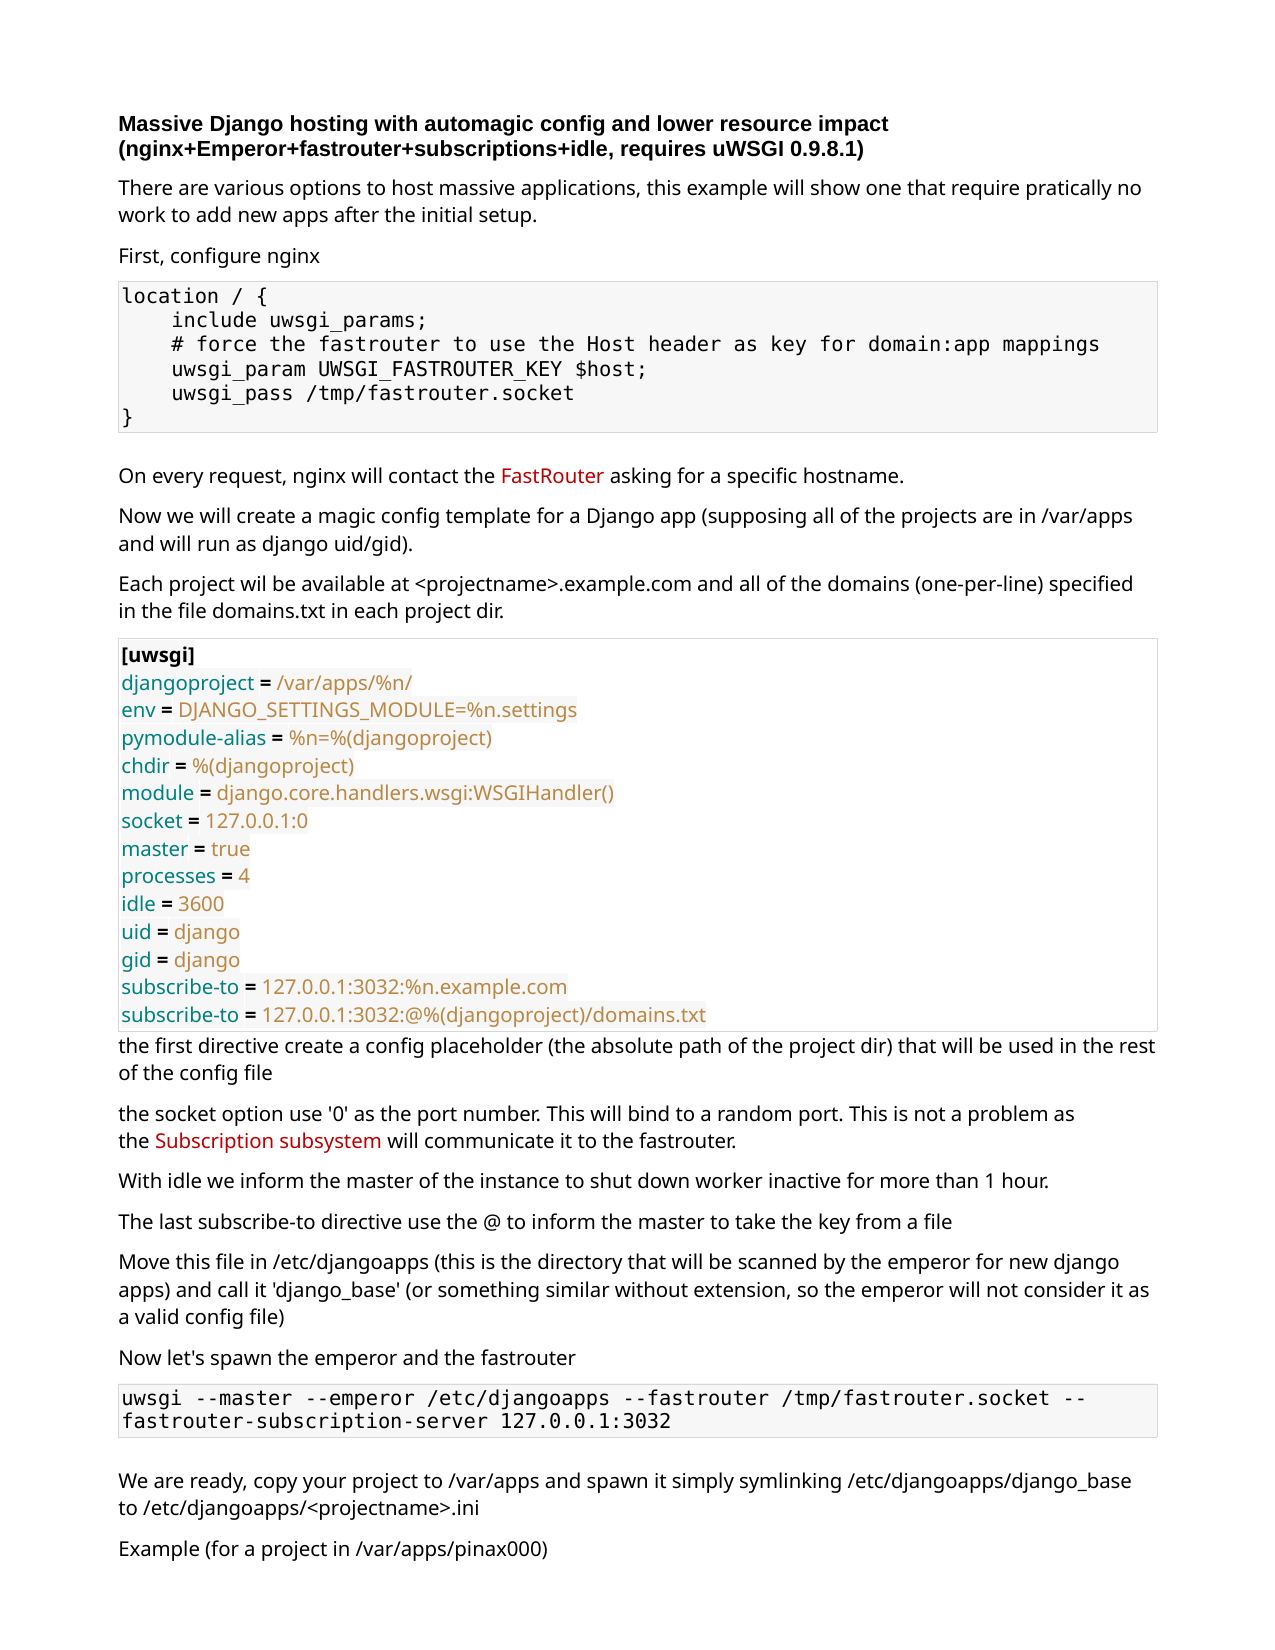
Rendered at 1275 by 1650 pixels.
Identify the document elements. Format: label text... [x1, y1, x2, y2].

text The last subscribe-to directive use the @ to inform the master to take the key from a file [118, 1207, 1157, 1235]
text the first directive create a config placeholder (the absolute path of the project dir) that will be used in the rest of the config file [118, 1032, 1157, 1087]
text idle = 3600 [119, 887, 1157, 914]
subtitle Massive Django hosting with automagic config and lower resource impact (nginx+Emperor+fastrouter+subscriptions+idle, requires uWSGI 0.9.8.1) [118, 110, 1157, 161]
text We are ready, copy your project to /var/apps and spawn it simply symlinking /etc/djangoapps/django_base to /etc/djangoapps/<projectname>.ini [118, 1466, 1157, 1522]
text } [119, 402, 1157, 432]
text Example (for a project in /var/apps/pinax000) [118, 1534, 1157, 1562]
text env = DJANGO_SETTINGS_MODULE=%n.settings [119, 693, 1157, 721]
text master = true [119, 831, 1157, 859]
text # force the fastrouter to use the Host header as key for domain:app mappings [119, 329, 1157, 354]
text There are various options to host massive applications, this example will show one that require pratically no work to add new apps after the initial setup. [118, 173, 1157, 229]
text uwsgi_pass /tmp/fastrouter.socket [119, 378, 1157, 402]
text subscribe-to = 127.0.0.1:3032:%n.example.com [119, 970, 1157, 998]
text include uwsgi_params; [119, 305, 1157, 329]
text First, configure nginx [118, 241, 1157, 269]
text uwsgi --master --emperor /etc/djangoapps --fastrouter /tmp/fastrouter.socket --fastrouter-subscription-server 127.0.0.1:3032 [119, 1385, 1157, 1437]
text pymodule-alias = %n=%(djangoproject) [119, 721, 1157, 748]
text uwsgi_param UWSGI_FASTROUTER_KEY $host; [119, 354, 1157, 378]
text Move this file in /etc/djangoapps (this is the directory that will be scanned by the emperor for new django apps) and call it 'django_base' (or something similar without extension, so the emperor will not consider it as a valid config file) [118, 1248, 1157, 1331]
text subscribe-to = 127.0.0.1:3032:@%(djangoproject)/domains.txt [119, 998, 1157, 1031]
text uid = django [119, 914, 1157, 942]
text module = django.core.handlers.wsgi:WSGIHandler() [119, 776, 1157, 804]
text Each project wil be available at <projectname>.example.com and all of the domains (one-per-line) specified in the file domains.txt in each project dir. [118, 569, 1157, 625]
text On every request, nginx will contact the FastRouter asking for a specific hostname. [118, 461, 1157, 489]
text the socket option use '0' as the port number. This will bind to a random port. This is not a problem as the Subscription subsystem will communicate it to the fastrouter. [118, 1099, 1157, 1155]
text gid = django [119, 942, 1157, 970]
text djangoproject = /var/apps/%n/ [119, 665, 1157, 693]
text socket = 127.0.0.1:0 [119, 804, 1157, 831]
text chdir = %(djangoproject) [119, 748, 1157, 776]
text With idle we inform the master of the instance to shut down worker inactive for more than 1 hour. [118, 1167, 1157, 1195]
text location / { [119, 282, 1157, 305]
text [uwsgi] [119, 639, 1157, 665]
text Now we will create a magic config template for a Django app (supposing all of the projects are in /var/apps and will run as django uid/gid). [118, 502, 1157, 557]
text processes = 4 [119, 859, 1157, 887]
text Now let's spawn the emperor and the fastrouter [118, 1343, 1157, 1371]
